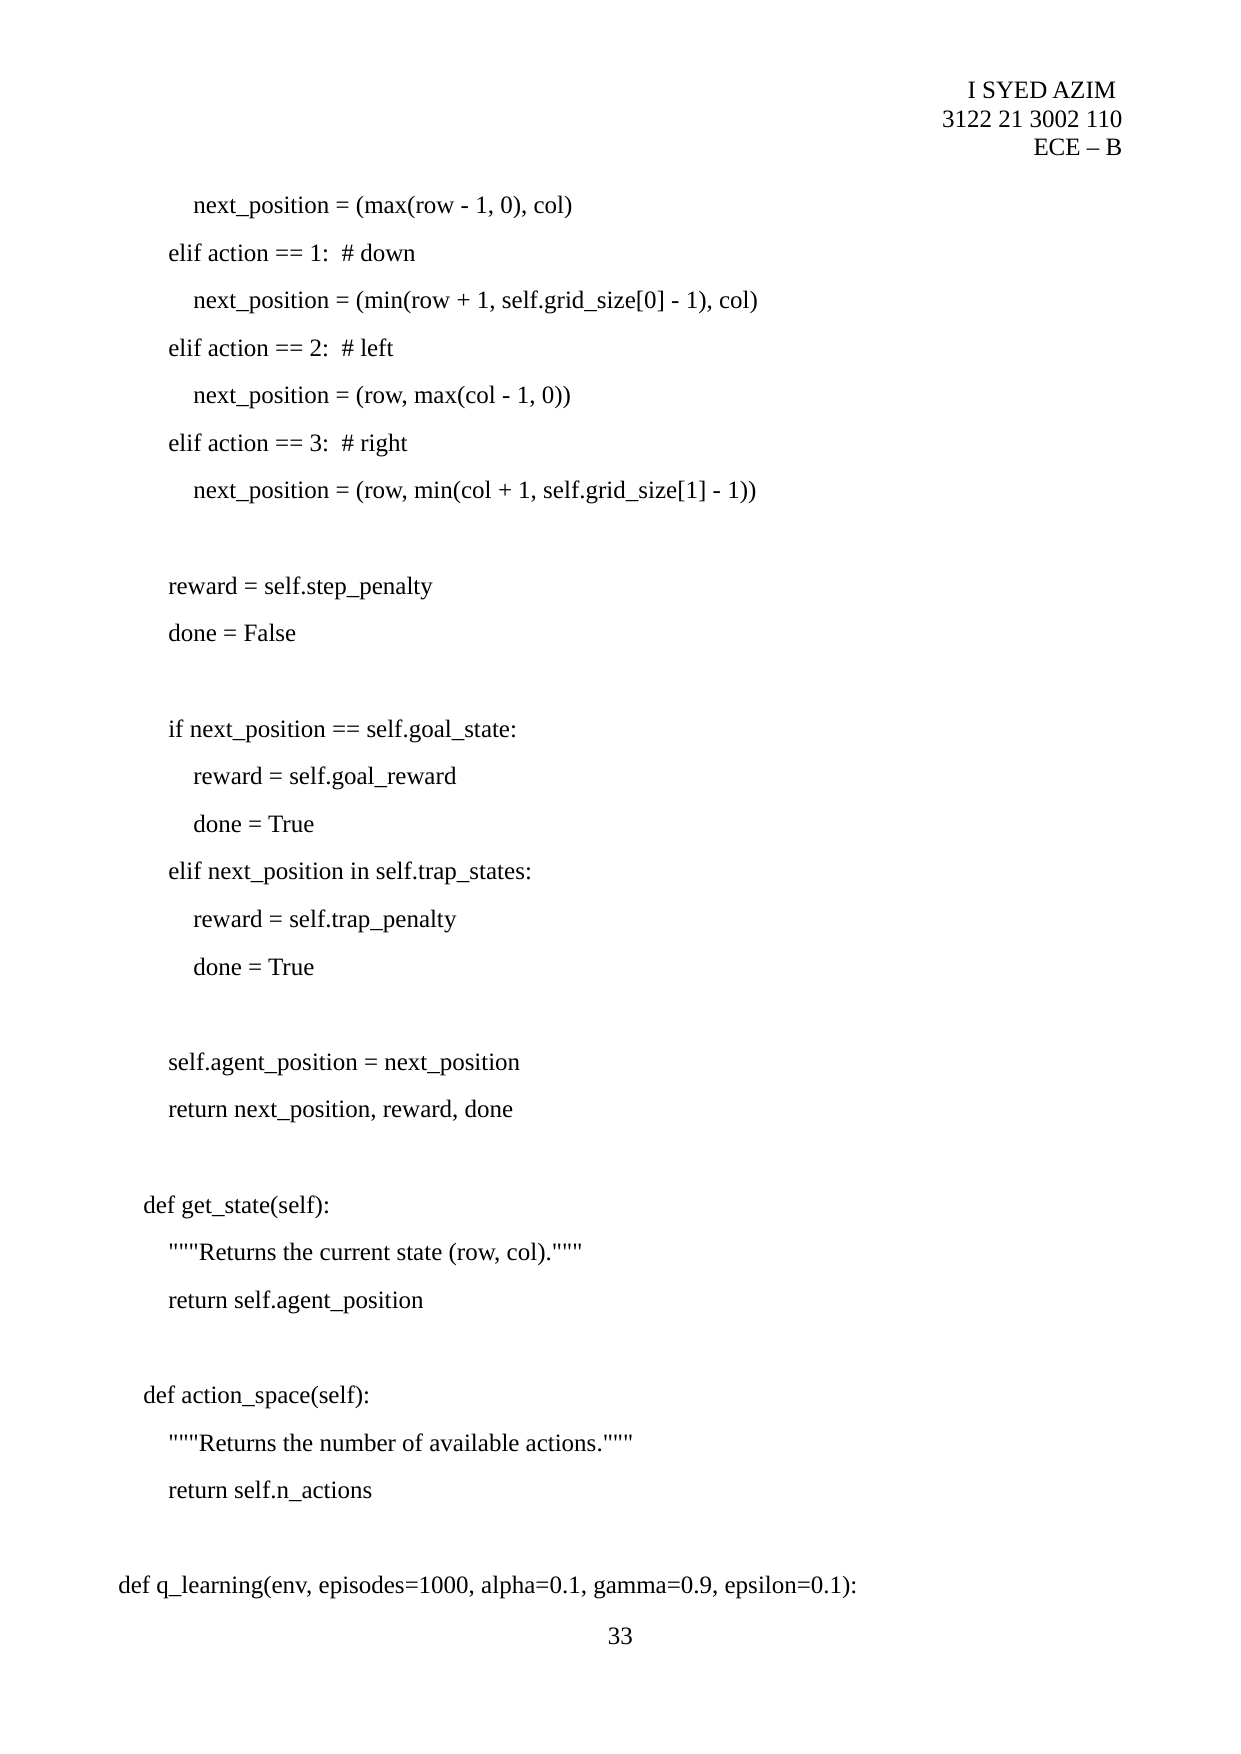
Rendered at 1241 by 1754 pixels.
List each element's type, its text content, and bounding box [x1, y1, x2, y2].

text return self.n_actions [118, 1475, 1122, 1504]
text def action_space(self): [118, 1380, 1122, 1409]
text if next_position == self.goal_state: [118, 714, 1122, 742]
text elif action == 3: # right [118, 428, 1122, 457]
text reward = self.trap_penalty [118, 904, 1122, 933]
text done = True [118, 809, 1122, 838]
text def q_learning(env, episodes=1000, alpha=0.1, gamma=0.9, epsilon=0.1): [118, 1571, 1122, 1599]
text def get_state(self): [118, 1190, 1122, 1218]
text done = True [118, 952, 1122, 980]
text elif action == 2: # left [118, 333, 1122, 362]
text elif action == 1: # down [118, 238, 1122, 266]
text next_position = (max(row - 1, 0), col) [118, 190, 1122, 219]
text next_position = (row, max(col - 1, 0)) [118, 380, 1122, 409]
text """Returns the number of available actions.""" [118, 1428, 1122, 1456]
text """Returns the current state (row, col).""" [118, 1237, 1122, 1266]
text next_position = (row, min(col + 1, self.grid_size[1] - 1)) [118, 476, 1122, 504]
text return self.agent_position [118, 1285, 1122, 1314]
text reward = self.goal_reward [118, 761, 1122, 790]
text elif next_position in self.trap_states: [118, 856, 1122, 885]
text next_position = (min(row + 1, self.grid_size[0] - 1), col) [118, 285, 1122, 314]
text reward = self.step_penalty [118, 571, 1122, 599]
text return next_position, reward, done [118, 1094, 1122, 1123]
text self.agent_position = next_position [118, 1047, 1122, 1076]
text done = False [118, 618, 1122, 647]
